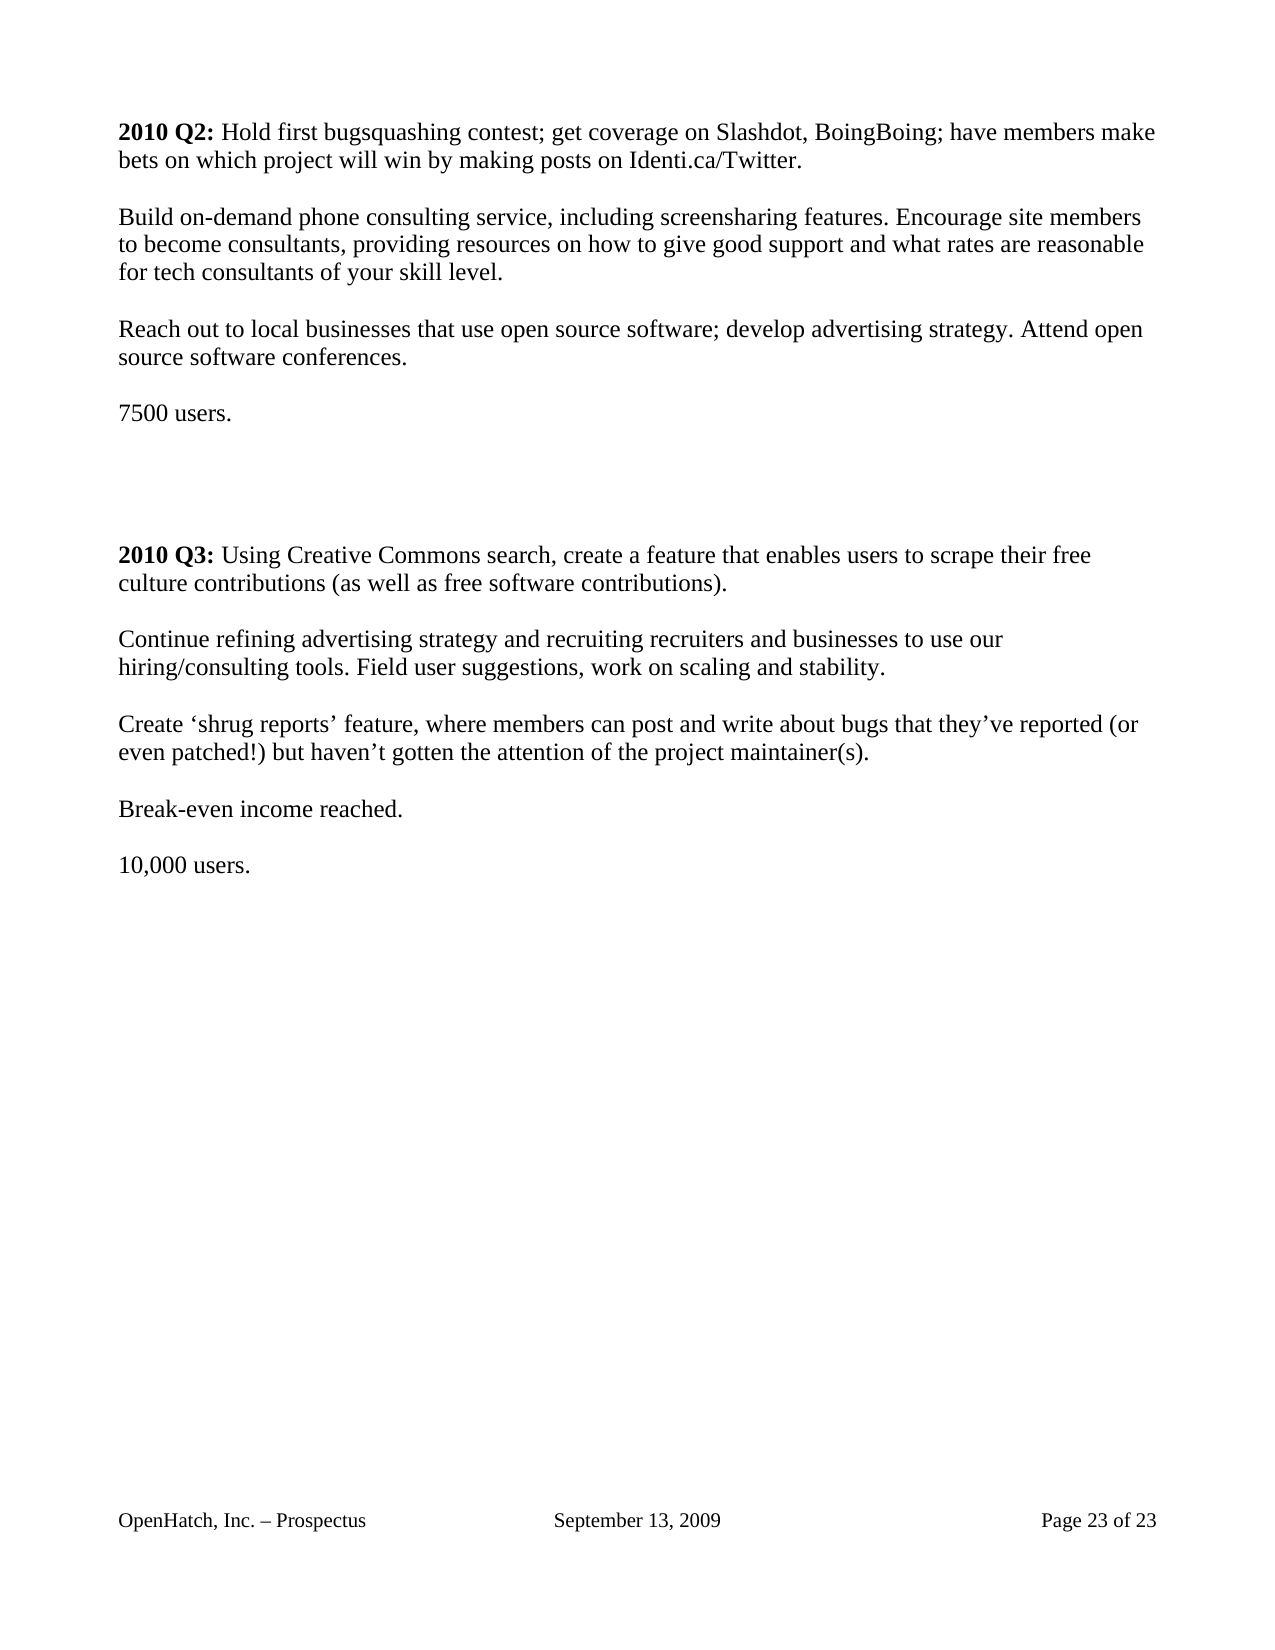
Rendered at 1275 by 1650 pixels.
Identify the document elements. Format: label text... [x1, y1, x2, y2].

text 2010 Q2: Hold first bugsquashing contest; get coverage on Slashdot, BoingBoing; have members make bets on which project will win by making posts on Identi.ca/Twitter. [118, 118, 1156, 173]
text Continue refining advertising strategy and recruiting recruiters and businesses to use our hiring/consulting tools. Field user suggestions, work on scaling and stability. [118, 626, 1156, 681]
text 10,000 users. [118, 852, 1156, 879]
text Break-even income reached. [118, 795, 1156, 822]
text Create ‘shrug reports’ feature, where members can post and write about bugs that they’ve reported (or even patched!) but haven’t gotten the attention of the project maintainer(s). [118, 710, 1156, 766]
text Reach out to local businesses that use open source software; develop advertising strategy. Attend open source software conferences. [118, 315, 1156, 370]
text Build on-demand phone consulting service, including screensharing features. Encourage site members to become consultants, providing resources on how to give good support and what rates are reasonable for tech consultants of your skill level. [118, 203, 1156, 286]
text 2010 Q3: Using Creative Commons search, create a feature that enables users to scrape their free culture contributions (as well as free software contributions). [118, 541, 1156, 596]
text 7500 users. [118, 399, 1156, 427]
